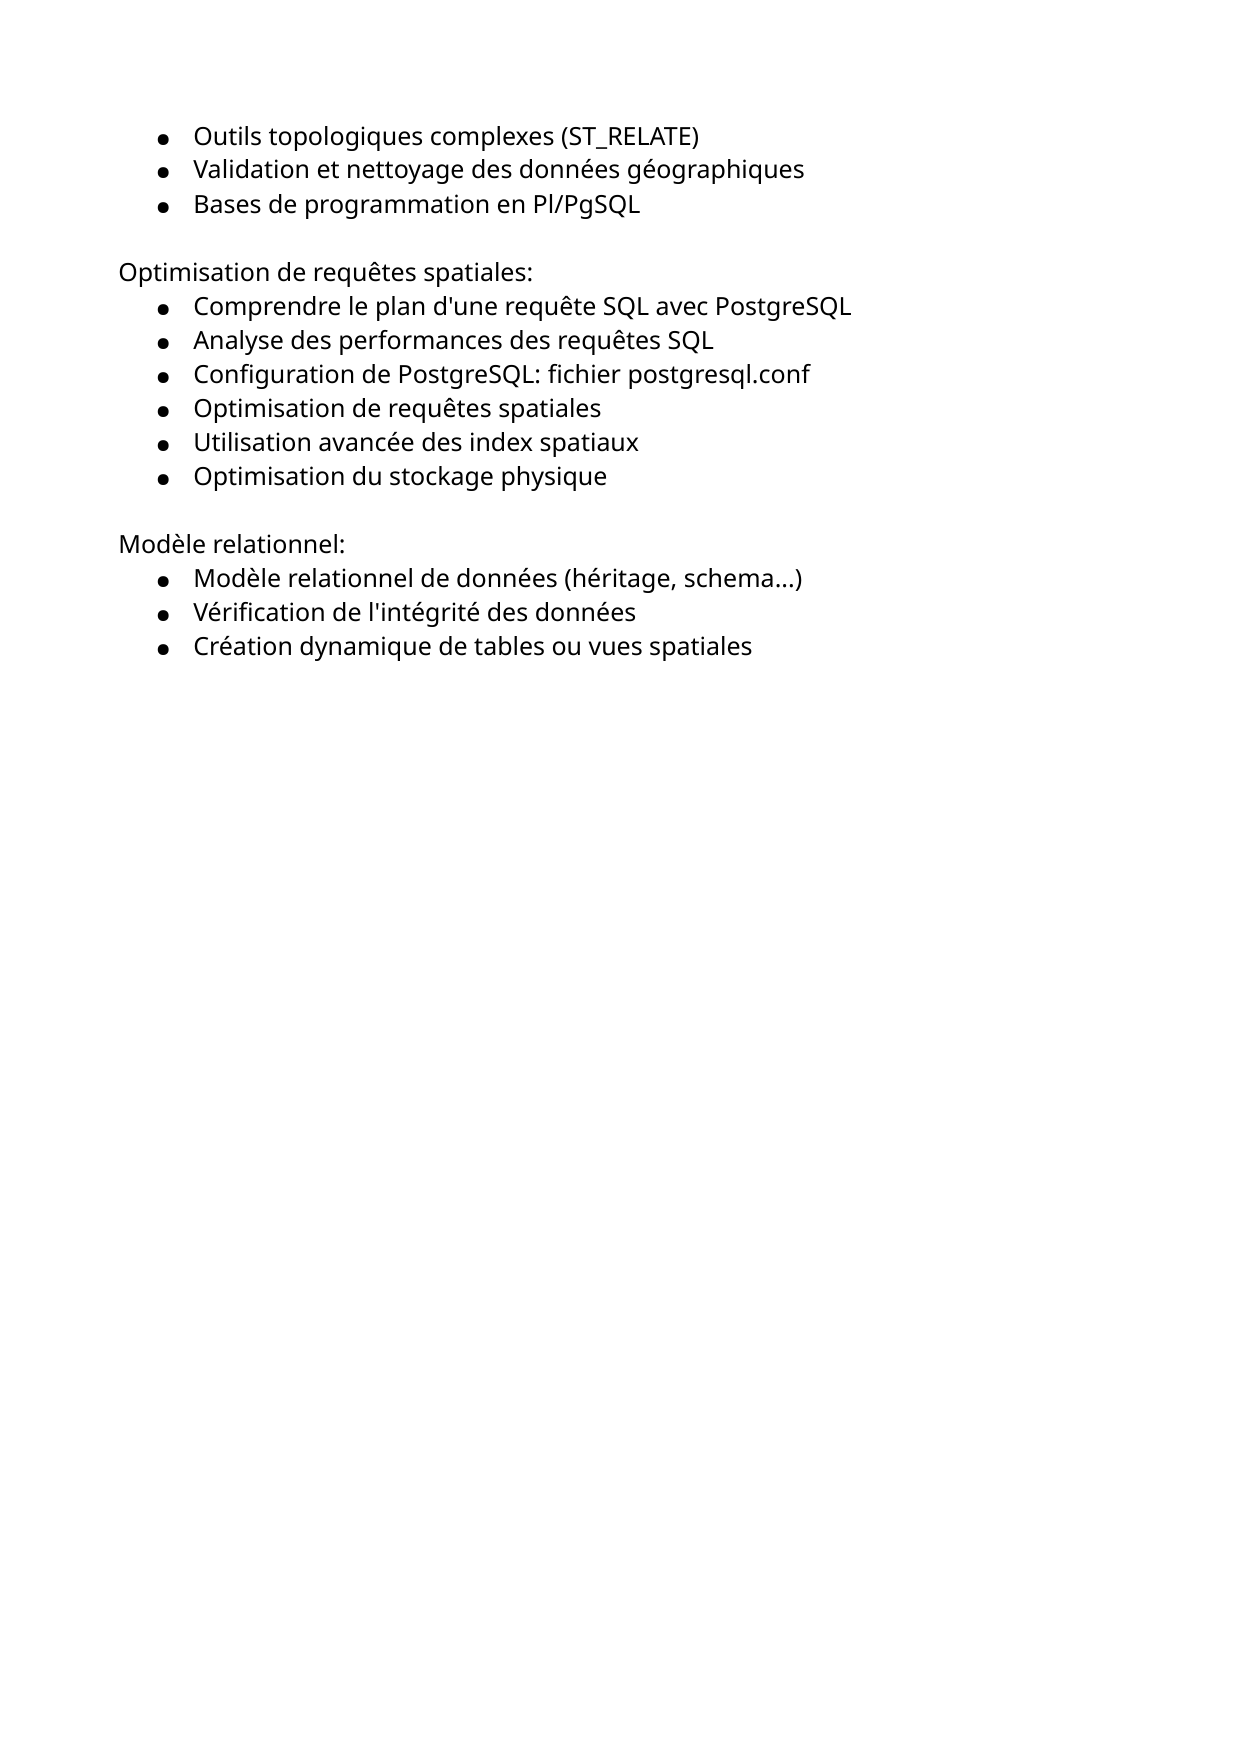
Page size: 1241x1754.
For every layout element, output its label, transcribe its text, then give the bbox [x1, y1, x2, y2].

text Optimisation de requêtes spatiales: [118, 254, 1122, 288]
list Création dynamique de tables ou vues spatiales [156, 629, 1122, 663]
list Analyse des performances des requêtes SQL [156, 322, 1122, 357]
list Utilisation avancée des index spatiaux [156, 425, 1122, 459]
list Validation et nettoyage des données géographiques [156, 152, 1122, 186]
list Optimisation de requêtes spatiales [156, 391, 1122, 425]
list Configuration de PostgreSQL: fichier postgresql.conf [156, 357, 1122, 391]
list Bases de programmation en Pl/PgSQL [156, 186, 1122, 220]
list Vérification de l'intégrité des données [156, 595, 1122, 629]
list Optimisation du stockage physique [156, 459, 1122, 493]
list Modèle relationnel de données (héritage, schema...) [156, 561, 1122, 595]
text Modèle relationnel: [118, 527, 1122, 561]
list Outils topologiques complexes (ST_RELATE) [156, 118, 1122, 152]
list Comprendre le plan d'une requête SQL avec PostgreSQL [156, 288, 1122, 322]
